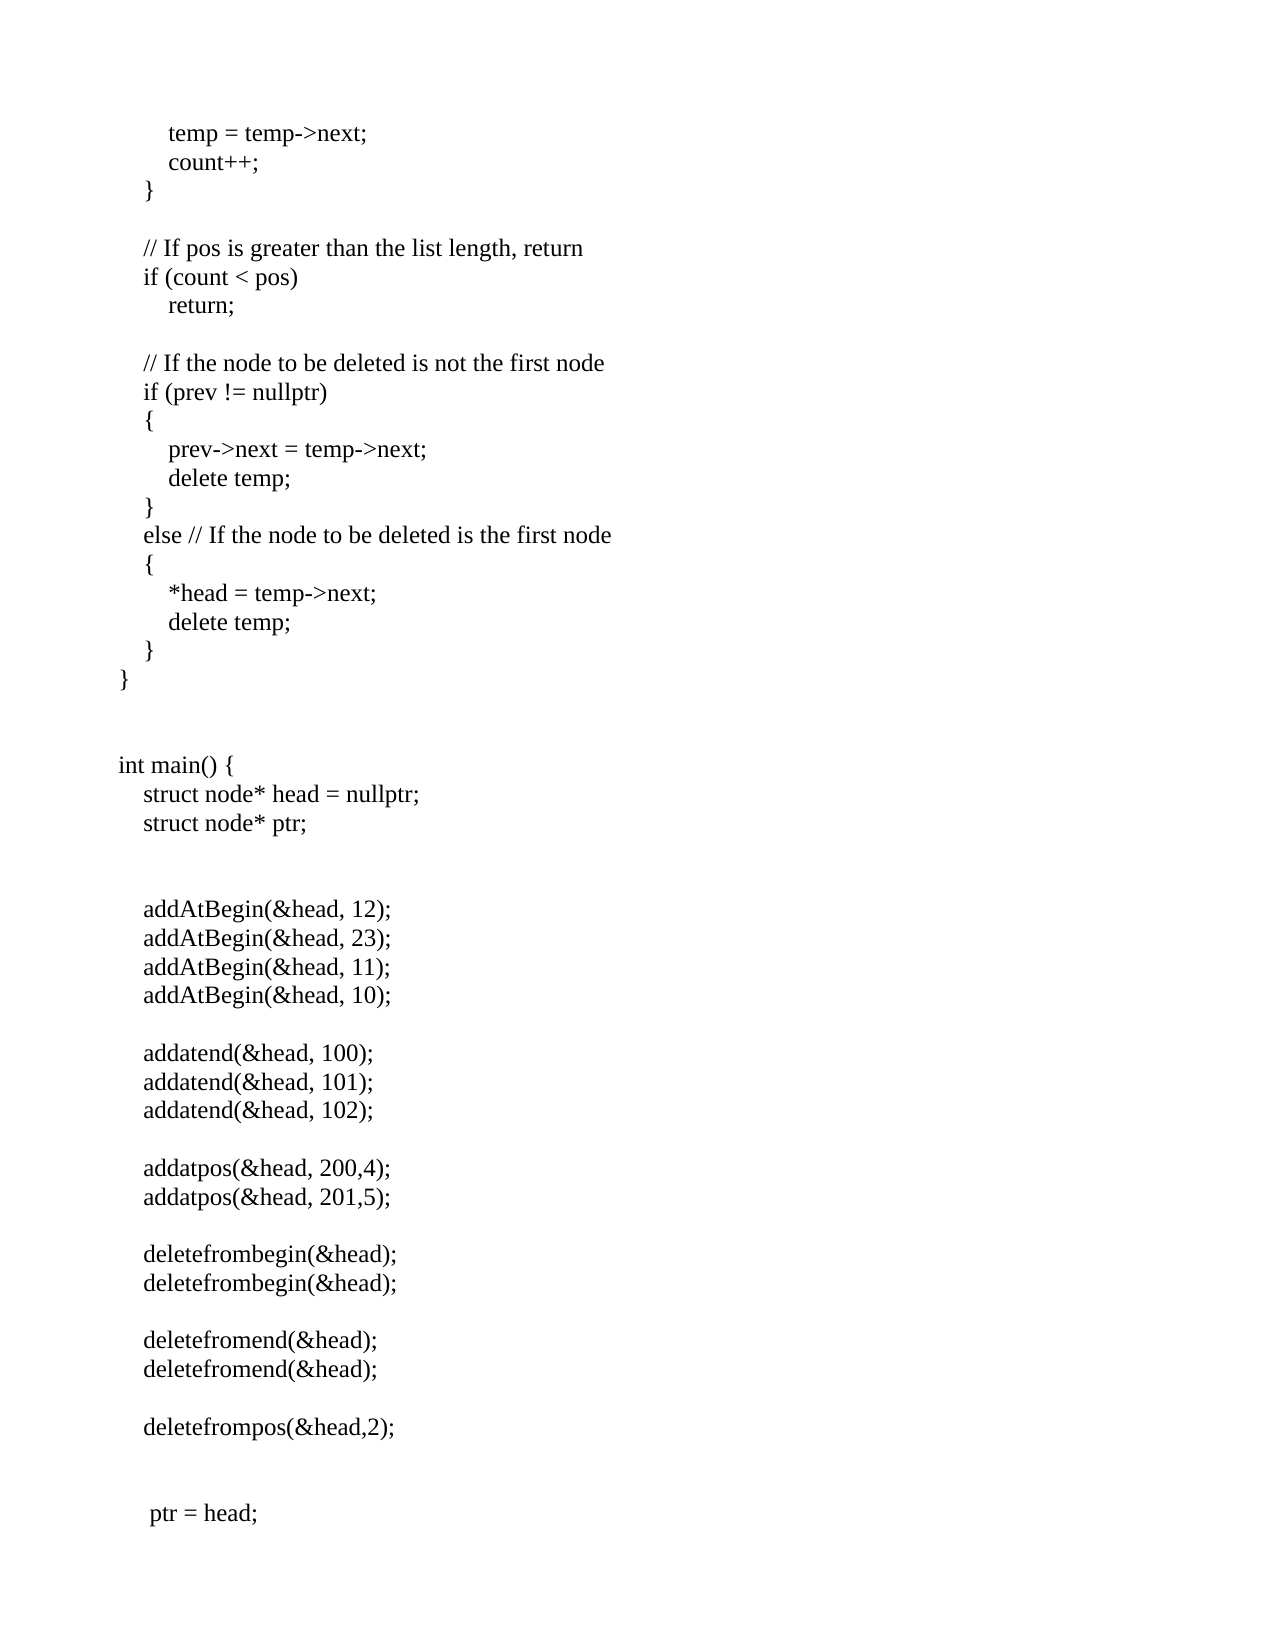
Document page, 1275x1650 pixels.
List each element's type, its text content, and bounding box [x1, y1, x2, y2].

text struct node* head = nullptr; [118, 779, 1157, 808]
text else // If the node to be deleted is the first node [118, 521, 1157, 549]
text deletefrombegin(&head); [118, 1268, 1157, 1297]
text ptr = head; [118, 1498, 1157, 1527]
text addatend(&head, 101); [118, 1067, 1157, 1096]
text addatpos(&head, 200,4); [118, 1153, 1157, 1182]
text delete temp; [118, 607, 1157, 636]
text addatpos(&head, 201,5); [118, 1182, 1157, 1211]
text return; [118, 291, 1157, 319]
text struct node* ptr; [118, 808, 1157, 837]
text // If the node to be deleted is not the first node [118, 348, 1157, 377]
text { [118, 406, 1157, 434]
text addAtBegin(&head, 12); [118, 894, 1157, 923]
text } [118, 176, 1157, 204]
text deletefromend(&head); [118, 1354, 1157, 1383]
text if (prev != nullptr) [118, 377, 1157, 406]
text deletefrompos(&head,2); [118, 1412, 1157, 1441]
text } [118, 636, 1157, 664]
text addatend(&head, 100); [118, 1038, 1157, 1067]
text } [118, 664, 1157, 693]
text delete temp; [118, 463, 1157, 492]
text if (count < pos) [118, 262, 1157, 291]
text deletefrombegin(&head); [118, 1239, 1157, 1268]
text deletefromend(&head); [118, 1326, 1157, 1354]
text int main() { [118, 751, 1157, 779]
text count++; [118, 147, 1157, 176]
text } [118, 492, 1157, 521]
text { [118, 549, 1157, 578]
text *head = temp->next; [118, 578, 1157, 607]
text temp = temp->next; [118, 118, 1157, 147]
text addAtBegin(&head, 23); [118, 923, 1157, 952]
text addAtBegin(&head, 11); [118, 952, 1157, 981]
text addatend(&head, 102); [118, 1096, 1157, 1124]
text // If pos is greater than the list length, return [118, 233, 1157, 262]
text prev->next = temp->next; [118, 434, 1157, 463]
text addAtBegin(&head, 10); [118, 981, 1157, 1009]
